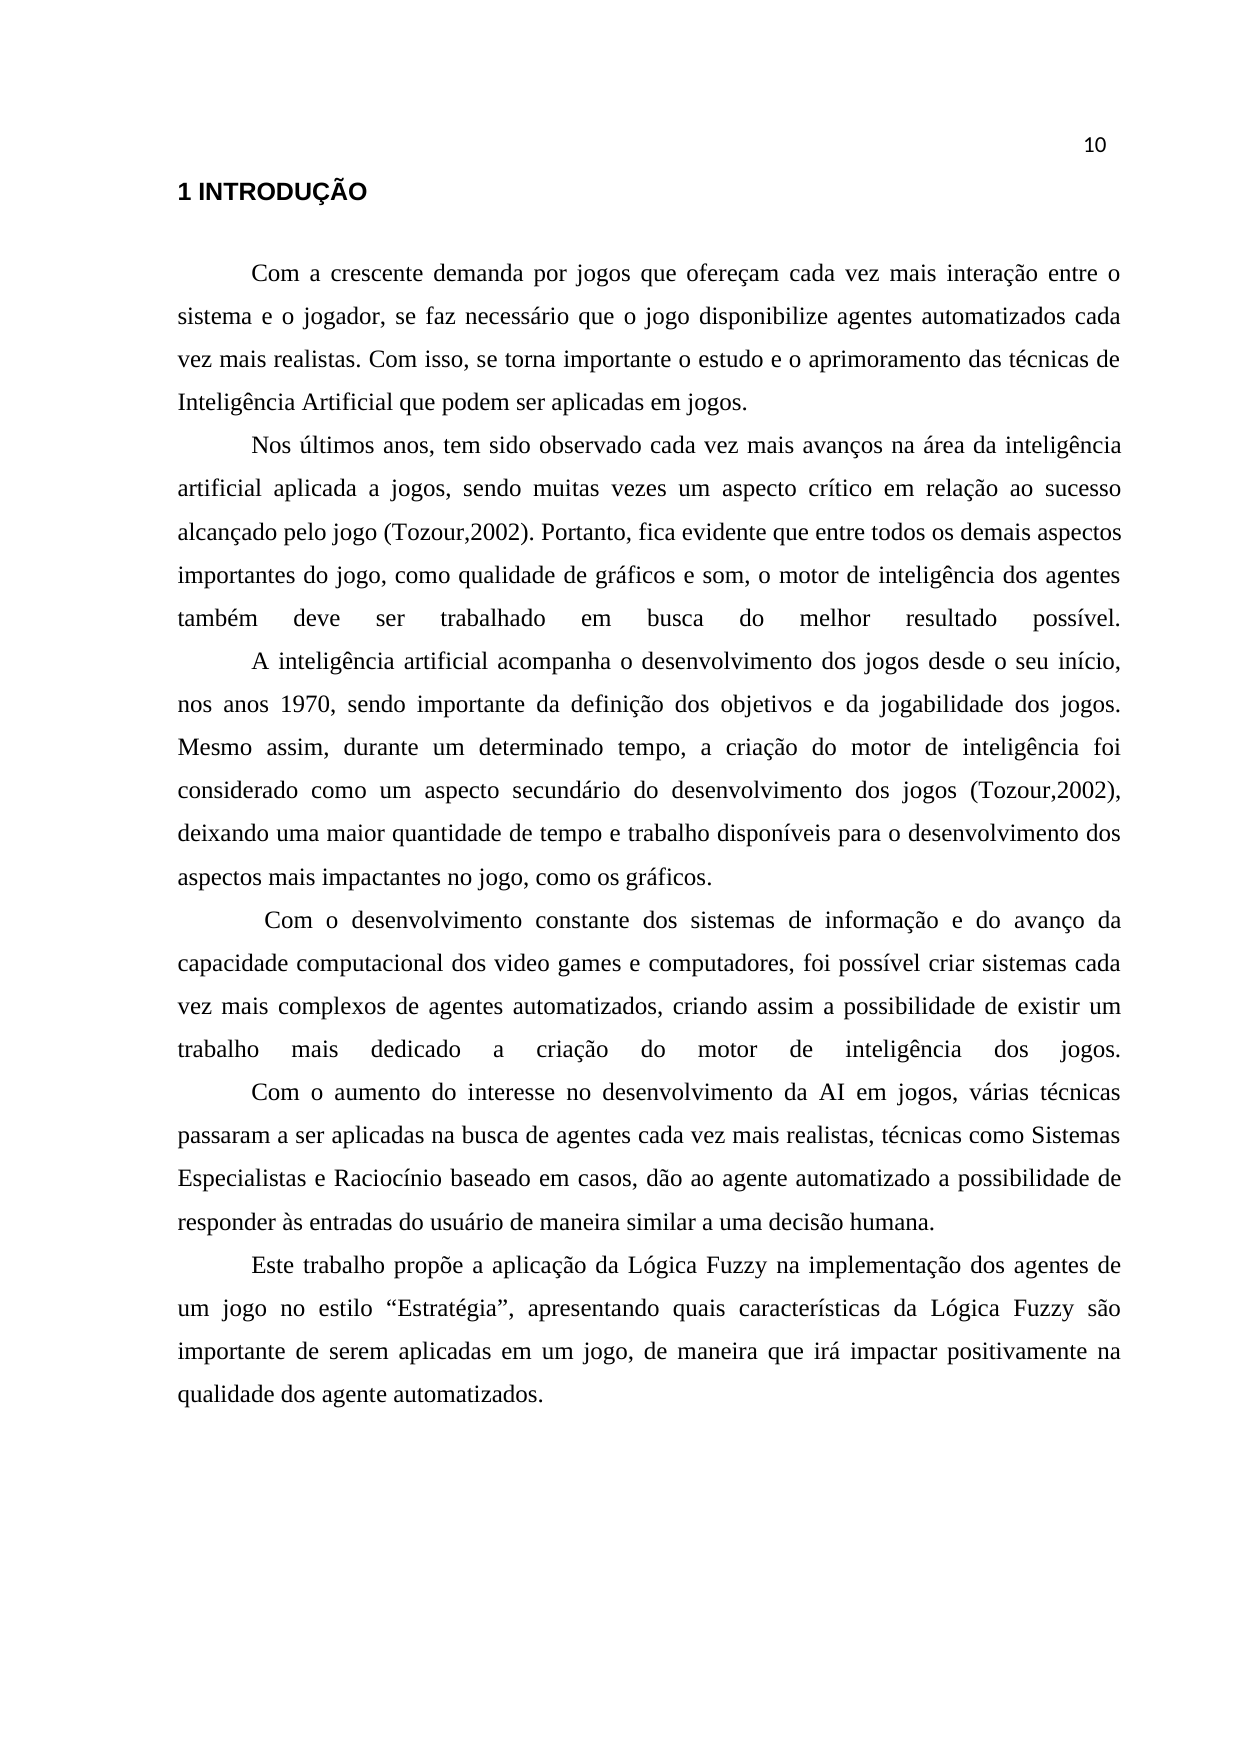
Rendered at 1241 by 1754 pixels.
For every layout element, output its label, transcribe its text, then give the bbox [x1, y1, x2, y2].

list Introdução [177, 177, 1122, 206]
text Nos últimos anos, tem sido observado cada vez mais avanços na área da inteligência artificial aplicada a jogos, sendo muitas vezes um aspecto crítico em relação ao sucesso alcançado pelo jogo (Tozour,2002). Portanto, fica evidente que entre todos os demais aspectos importantes do jogo, como qualidade de gráficos e som, o motor de inteligência dos agentes também deve ser trabalhado em busca do melhor resultado possível. A inteligência artificial acompanha o desenvolvimento dos jogos desde o seu início, nos anos 1970, sendo importante da definição dos objetivos e da jogabilidade dos jogos. Mesmo assim, durante um determinado tempo, a criação do motor de inteligência foi considerado como um aspecto secundário do desenvolvimento dos jogos (Tozour,2002), deixando uma maior quantidade de tempo e trabalho disponíveis para o desenvolvimento dos aspectos mais impactantes no jogo, como os gráficos. [177, 430, 1122, 890]
text Com a crescente demanda por jogos que ofereçam cada vez mais interação entre o sistema e o jogador, se faz necessário que o jogo disponibilize agentes automatizados cada vez mais realistas. Com isso, se torna importante o estudo e o aprimoramento das técnicas de Inteligência Artificial que podem ser aplicadas em jogos. [177, 258, 1122, 416]
text Este trabalho propõe a aplicação da Lógica Fuzzy na implementação dos agentes de um jogo no estilo “Estratégia”, apresentando quais características da Lógica Fuzzy são importante de serem aplicadas em um jogo, de maneira que irá impactar positivamente na qualidade dos agente automatizados. [177, 1250, 1122, 1408]
text Com o desenvolvimento constante dos sistemas de informação e do avanço da capacidade computacional dos video games e computadores, foi possível criar sistemas cada vez mais complexos de agentes automatizados, criando assim a possibilidade de existir um trabalho mais dedicado a criação do motor de inteligência dos jogos. Com o aumento do interesse no desenvolvimento da AI em jogos, várias técnicas passaram a ser aplicadas na busca de agentes cada vez mais realistas, técnicas como Sistemas Especialistas e Raciocínio baseado em casos, dão ao agente automatizado a possibilidade de responder às entradas do usuário de maneira similar a uma decisão humana. [177, 905, 1122, 1235]
